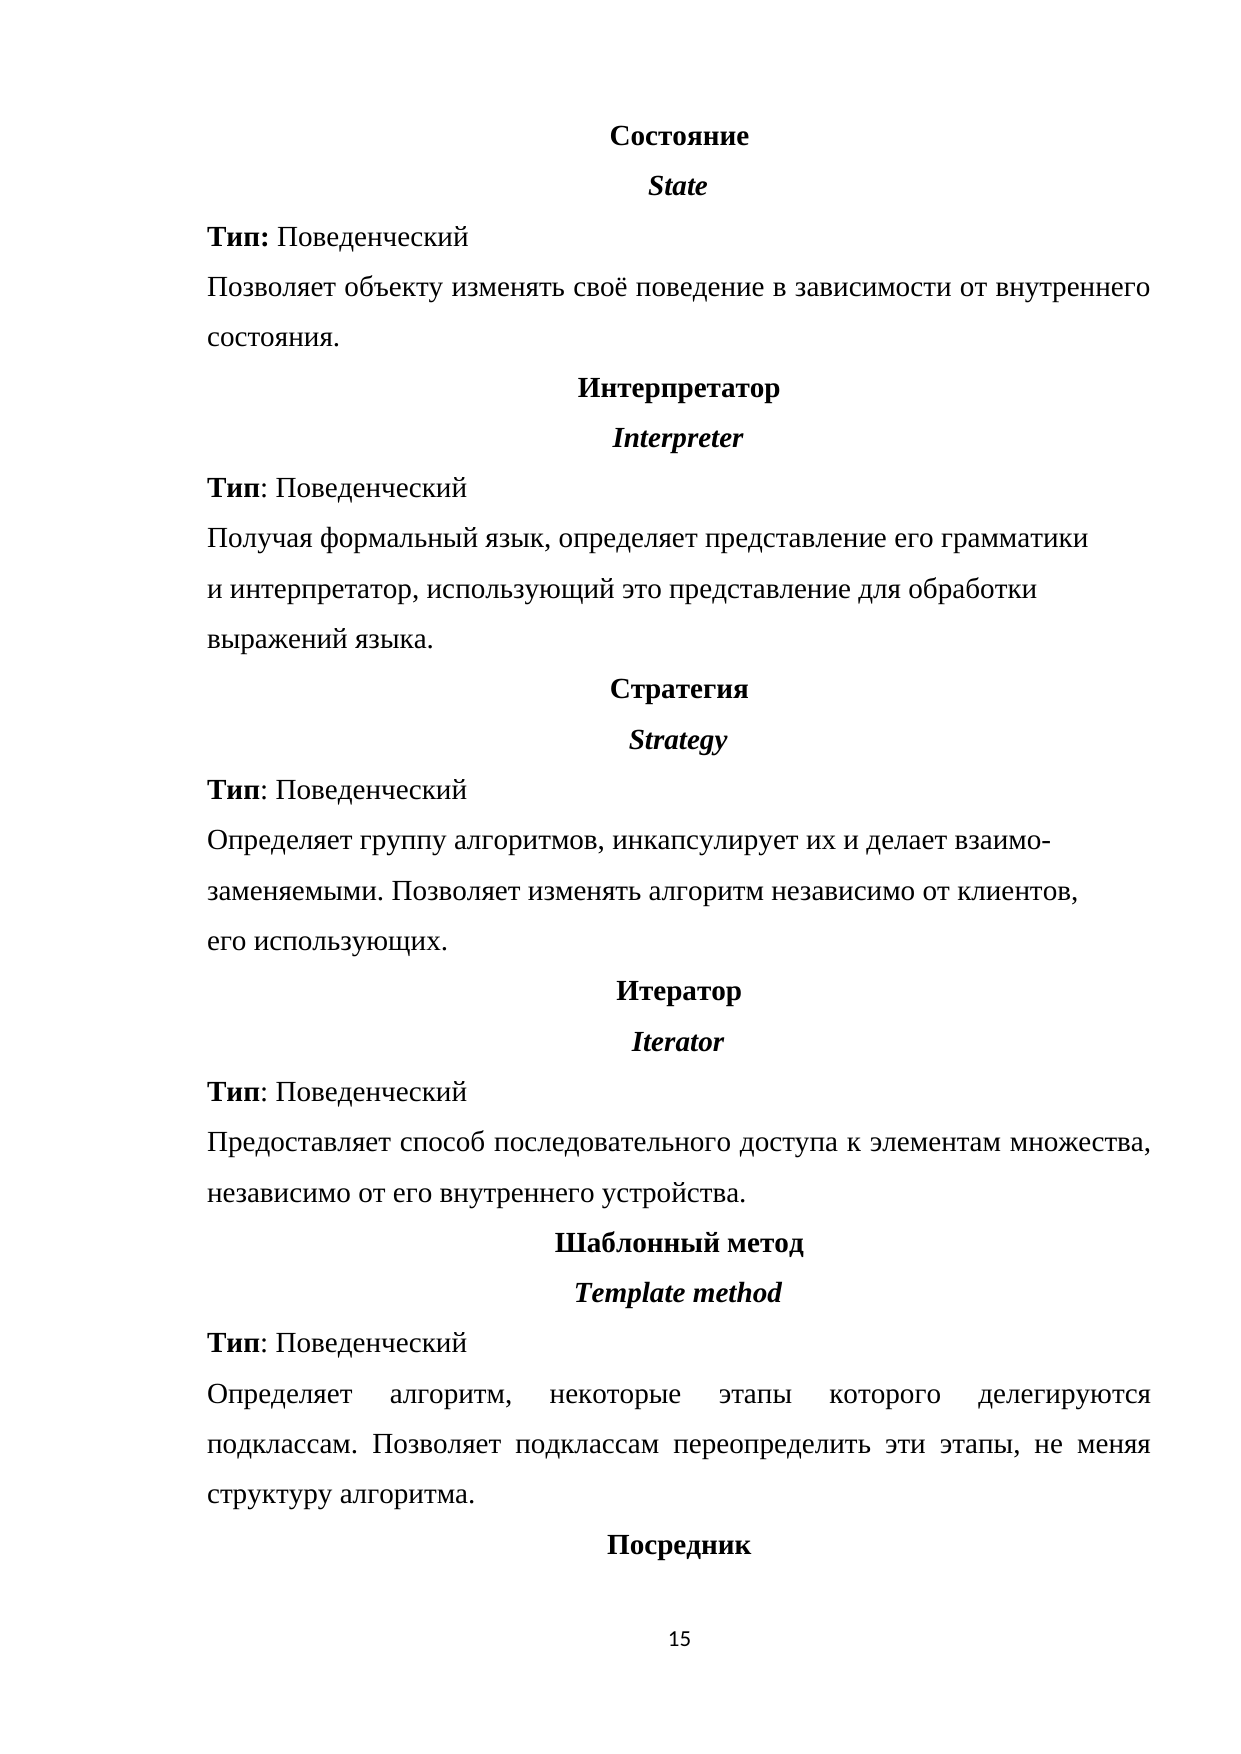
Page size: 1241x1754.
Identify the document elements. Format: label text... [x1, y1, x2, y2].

text Состояние [207, 118, 1152, 152]
text выражений языка. [207, 621, 1152, 655]
text его использующих. [207, 923, 1152, 957]
text Определяет группу алгоритмов, инкапсулирует их и делает взаимо- [207, 822, 1152, 856]
text Получая формальный язык, определяет представление его грамматики [207, 521, 1152, 554]
text Позволяет объекту изменять своё поведение в зависимости от внутреннего состояния. [207, 269, 1152, 353]
text Тип: Поведенческий [207, 1326, 1152, 1359]
text Стратегия [207, 672, 1152, 705]
text Тип: Поведенческий [207, 219, 1152, 252]
text Template method [207, 1275, 1152, 1309]
text State [207, 168, 1152, 202]
text Итератор [207, 973, 1152, 1007]
text Iterator [207, 1024, 1152, 1057]
text Тип: Поведенческий [207, 470, 1152, 504]
text заменяемыми. Позволяет изменять алгоритм независимо от клиентов, [207, 873, 1152, 906]
text Шаблонный метод [207, 1225, 1152, 1258]
text Предоставляет способ последовательного доступа к элементам множества, независимо от его внутреннего устройства. [207, 1124, 1152, 1208]
text Интерпретатор [207, 370, 1152, 403]
text Определяет алгоритм, некоторые этапы которого делегируются подклассам. Позволяет подклассам переопределить эти этапы, не меняя структуру алгоритма. [207, 1376, 1152, 1510]
text Тип: Поведенческий [207, 1074, 1152, 1108]
text и интерпретатор, использующий это представление для обработки [207, 571, 1152, 604]
text Interpreter [207, 420, 1152, 453]
text Тип: Поведенческий [207, 772, 1152, 806]
text Strategy [207, 722, 1152, 755]
text Посредник [207, 1527, 1152, 1560]
